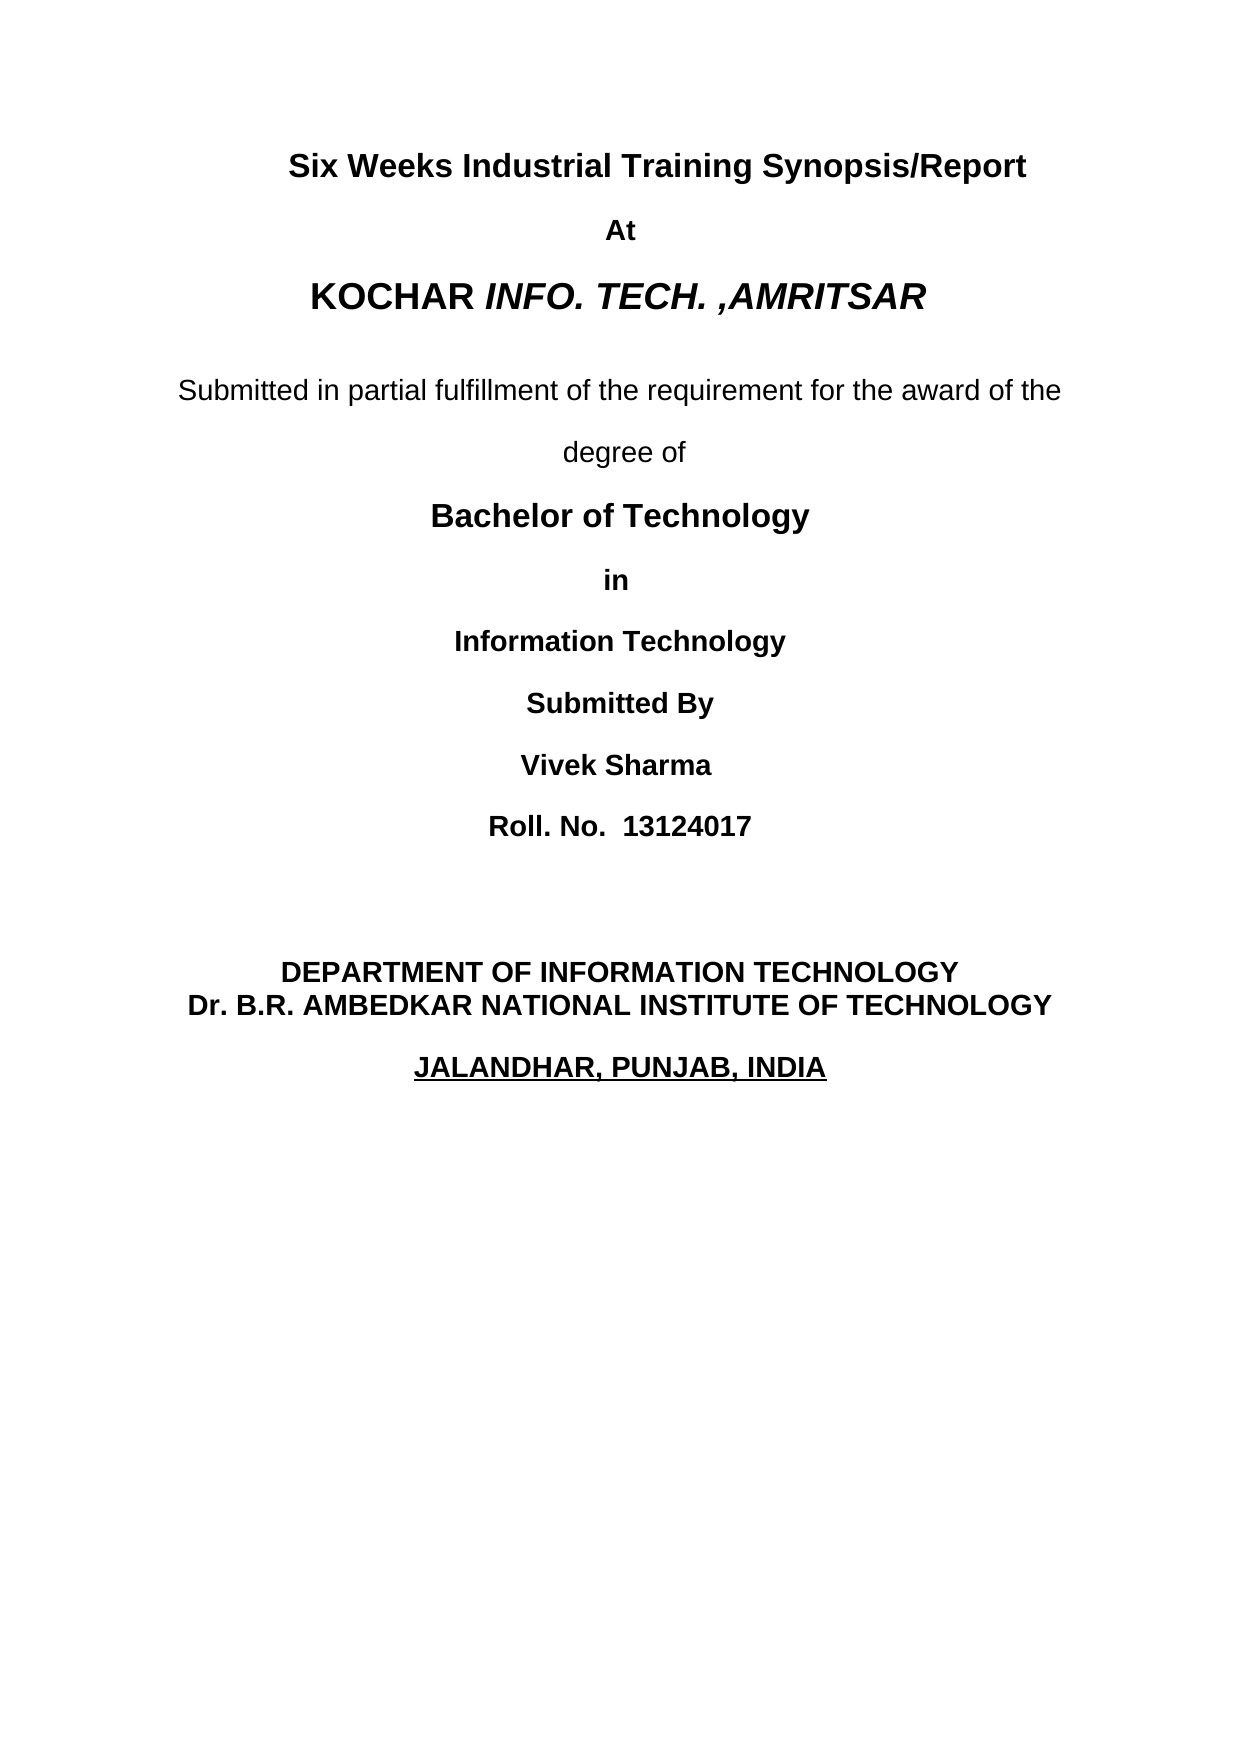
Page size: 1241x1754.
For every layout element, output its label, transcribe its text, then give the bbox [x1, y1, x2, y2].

text JALANDHAR, PUNJAB, INDIA [118, 1050, 1122, 1083]
text KOCHAR INFO. TECH. ,AMRITSAR [118, 274, 1122, 317]
text in [118, 563, 1122, 596]
text Roll. No. 13124017 [118, 809, 1122, 843]
text At [118, 213, 1122, 246]
text degree of [118, 435, 1122, 468]
text Submitted By [118, 686, 1122, 719]
text DEPARTMENT OF INFORMATION TECHNOLOGY [118, 955, 1122, 988]
text Information Technology [118, 624, 1122, 658]
text Bachelor of Technology [118, 496, 1122, 535]
text Dr. B.R. AMBEDKAR NATIONAL INSTITUTE OF TECHNOLOGY [118, 988, 1122, 1022]
text Six Weeks Industrial Training Synopsis/Report [193, 146, 1122, 184]
text Vivek Sharma [118, 748, 1122, 781]
text Submitted in partial fulfillment of the requirement for the award of the [118, 373, 1122, 407]
